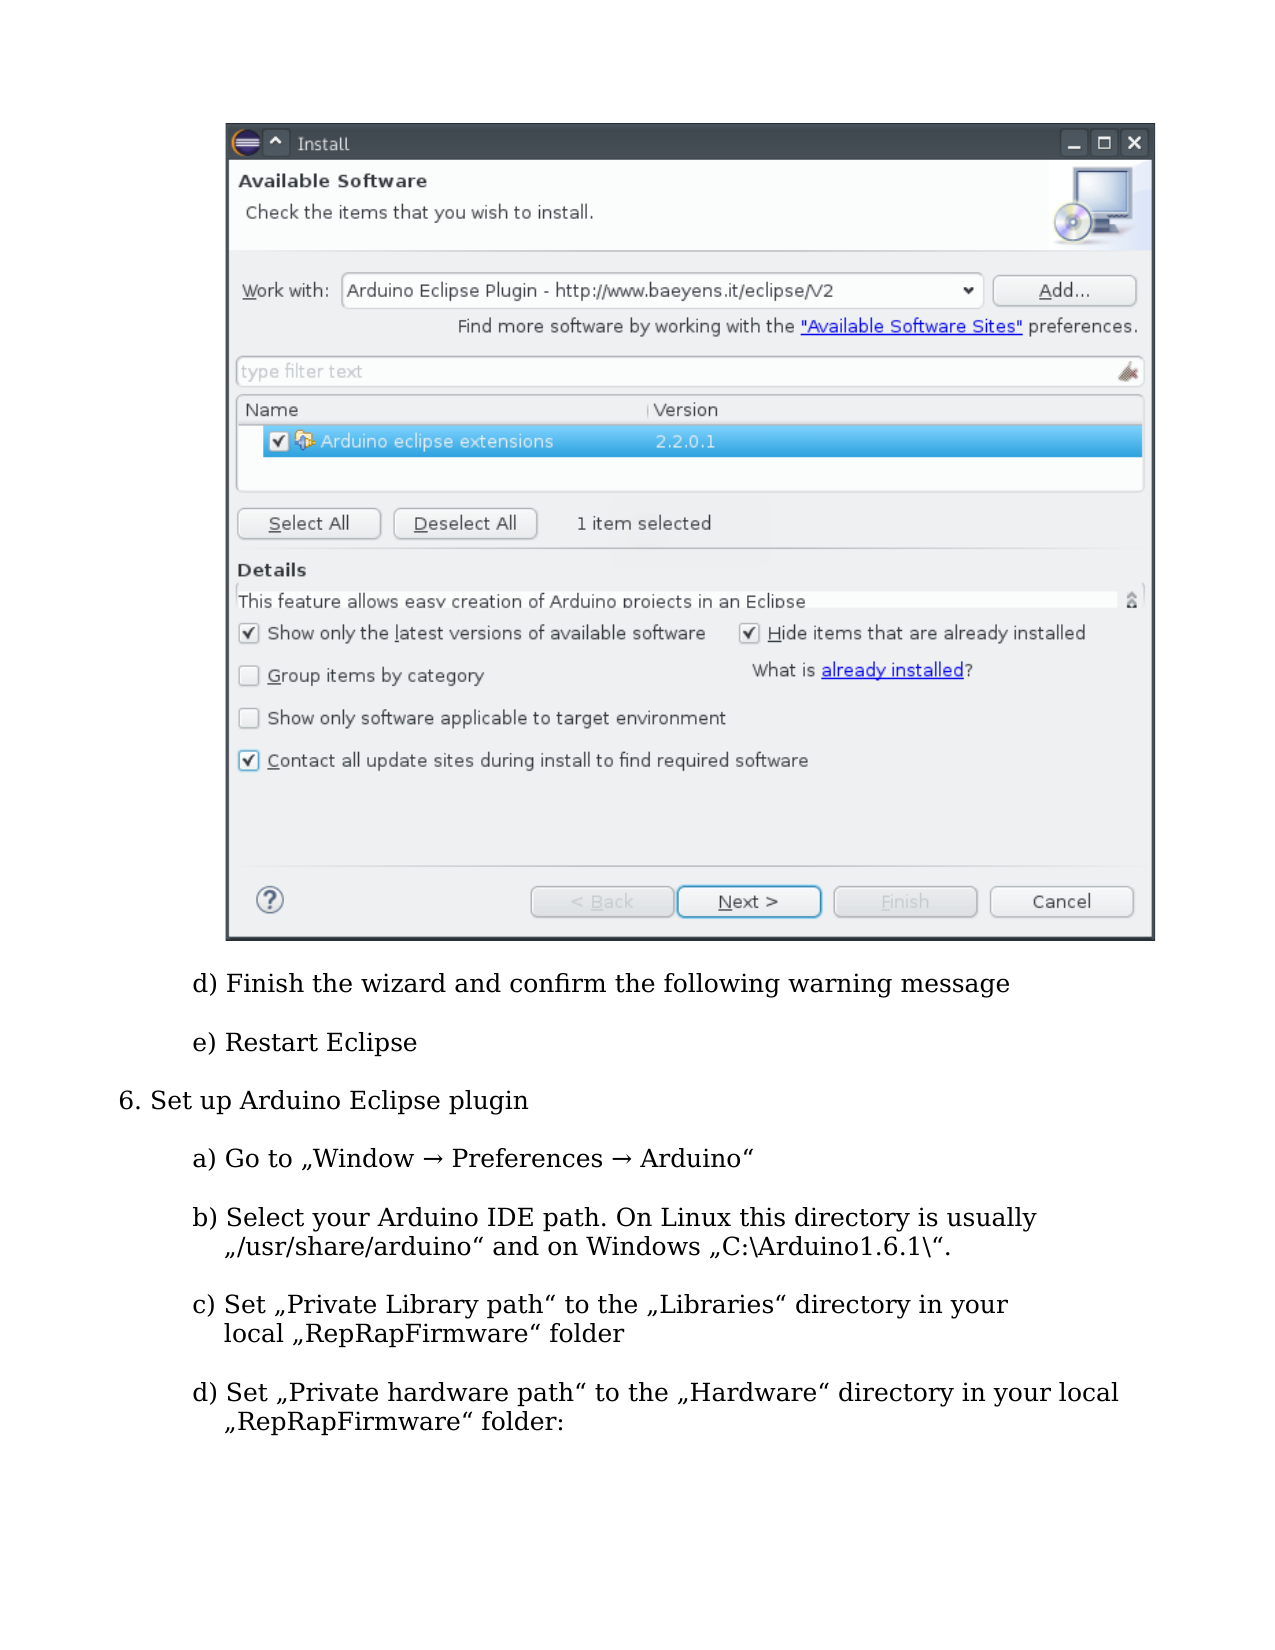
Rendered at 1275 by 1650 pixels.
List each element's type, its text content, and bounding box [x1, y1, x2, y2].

text a) Go to „Window → Preferences → Arduino“ [118, 1145, 1157, 1174]
text b) Select your Arduino IDE path. On Linux this directory is usually „/usr/share/arduino“ and on Windows „C:\Arduino1.6.1\“. [118, 1203, 1157, 1261]
text d) Finish the wizard and confirm the following warning message [192, 970, 1157, 999]
text local „RepRapFirmware“ folder [118, 1320, 1157, 1349]
text c) Set „Private Library path“ to the „Libraries“ directory in your [118, 1291, 1157, 1320]
text d) Set „Private hardware path“ to the „Hardware“ directory in your local [118, 1378, 1157, 1407]
text e) Restart Eclipse [192, 1028, 1157, 1057]
text 6. Set up Arduino Eclipse plugin [118, 1086, 1157, 1116]
picture [225, 123, 1156, 941]
text „RepRapFirmware“ folder: [118, 1407, 1157, 1436]
